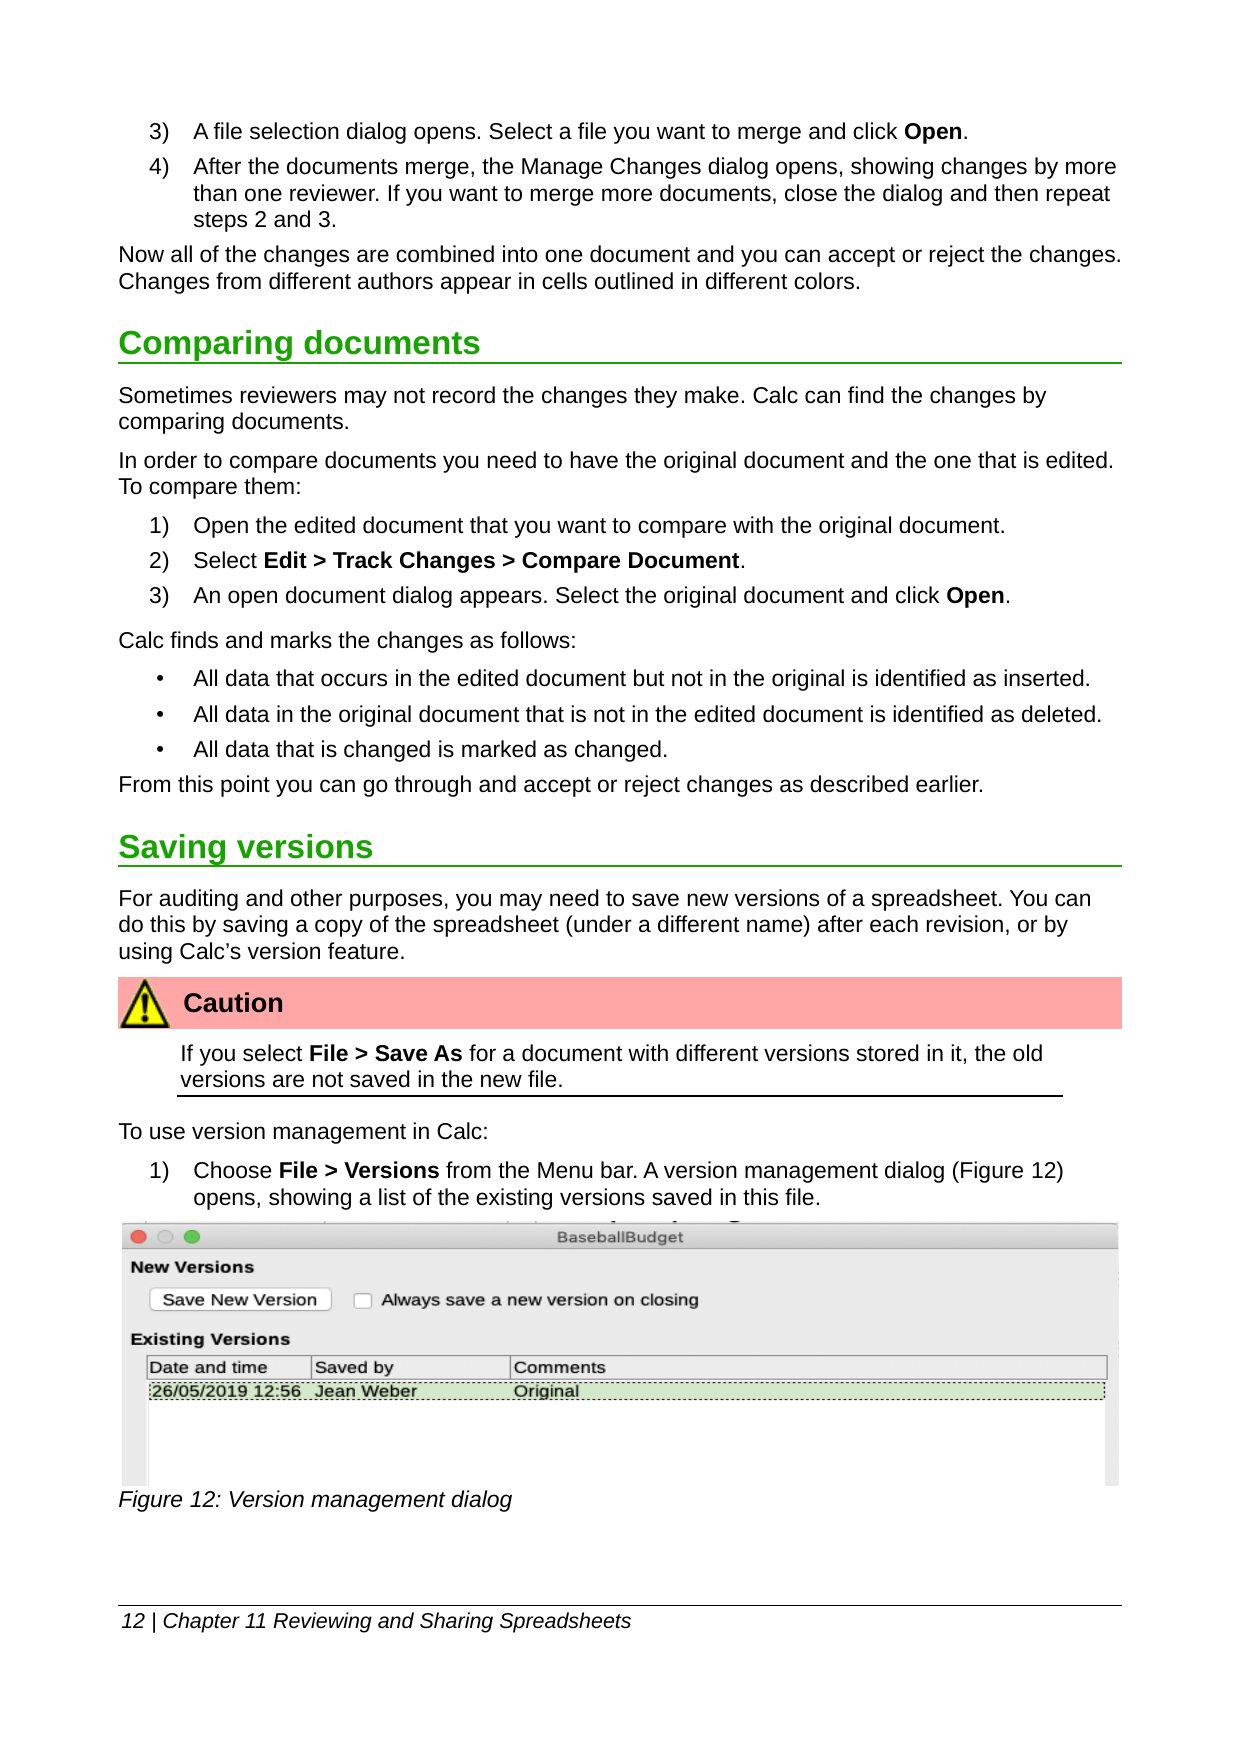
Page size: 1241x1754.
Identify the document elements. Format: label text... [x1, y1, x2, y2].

text Now all of the changes are combined into one document and you can accept or reject the changes. Changes from different authors appear in cells outlined in different colors. [118, 241, 1122, 294]
list After the documents merge, the Manage Changes dialog opens, showing changes by more than one reviewer. If you want to merge more documents, close the dialog and then repeat steps 2 and 3. [169, 153, 1122, 232]
subtitle Comparing documents [118, 323, 1122, 362]
text To use version management in Calc: [118, 1118, 1122, 1145]
text For auditing and other purposes, you may need to save new versions of a spreadsheet. You can do this by saving a copy of the spreadsheet (under a different name) after each revision, or by using Calc’s version feature. [118, 885, 1122, 964]
list Choose File > Versions from the Menu bar. A version management dialog (Figure 12) opens, showing a list of the existing versions saved in this file. [169, 1157, 1122, 1210]
list All data that is changed is marked as changed. [156, 736, 1122, 762]
list Select Edit > Track Changes > Compare Document. [169, 547, 1122, 574]
list Calc finds and marks the changes as follows: [118, 627, 1122, 653]
picture [122, 1221, 1119, 1486]
subtitle Caution [118, 977, 1122, 1029]
text From this point you can go through and accept or reject changes as described earlier. [118, 771, 1122, 797]
text Sometimes reviewers may not record the changes they make. Calc can find the changes by comparing documents. [118, 382, 1122, 434]
subtitle Saving versions [118, 827, 1122, 865]
text If you select File > Save As for a document with different versions stored in it, the old versions are not saved in the new file. [177, 1036, 1063, 1095]
list All data that occurs in the edited document but not in the original is identified as inserted. [156, 665, 1122, 692]
list Open the edited document that you want to compare with the original document. [169, 512, 1122, 538]
list All data in the original document that is not in the edited document is identified as deleted. [156, 701, 1122, 727]
list A file selection dialog opens. Select a file you want to merge and click Open. [169, 118, 1122, 144]
picture [119, 977, 170, 1028]
list An open document dialog appears. Select the original document and click Open. [169, 582, 1122, 609]
list In order to compare documents you need to have the original document and the one that is edited. To compare them: [118, 447, 1122, 499]
text Figure 12: Version management dialog [118, 1222, 1122, 1512]
